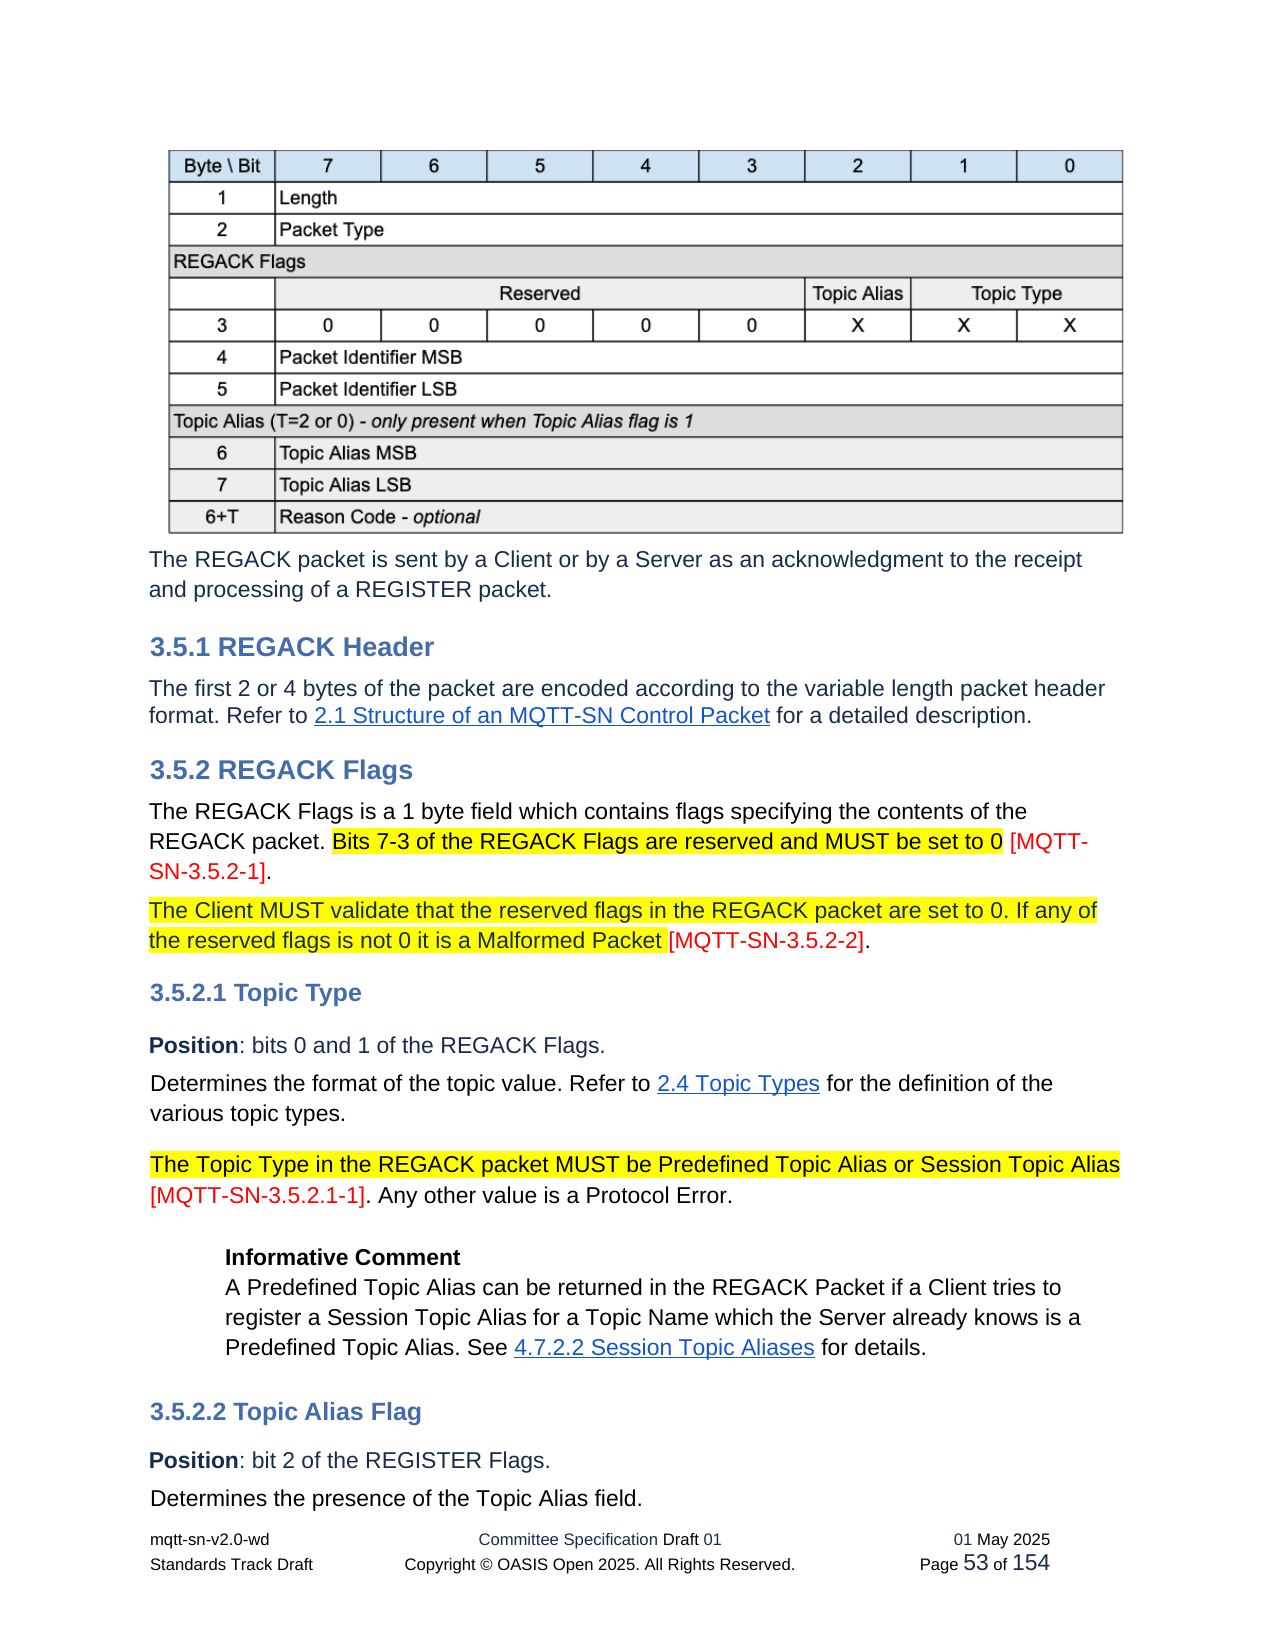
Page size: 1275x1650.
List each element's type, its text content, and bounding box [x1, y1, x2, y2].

text The Client MUST validate that the reserved flags in the REGACK packet are set to 0. If any of the reserved flags is not 0 it is a Malformed Packet [MQTT-SN-3.5.2-2]. [148, 897, 1124, 953]
text The REGACK Flags is a 1 byte field which contains flags specifying the contents of the REGACK packet. Bits 7-3 of the REGACK Flags are reserved and MUST be set to 0 [MQTT-SN-3.5.2-1]. [148, 798, 1124, 884]
subtitle 3.5.2.1 Topic Type [150, 978, 1124, 1007]
text The REGACK packet is sent by a Client or by a Server as an acknowledgment to the receipt and processing of a REGISTER packet. [148, 546, 1124, 602]
subtitle 3.5.2.2 Topic Alias Flag [150, 1396, 1124, 1425]
text The first 2 or 4 bytes of the packet are encoded according to the variable length packet header format. Refer to 2.1 Structure of an MQTT-SN Control Packet for a detailed description. [148, 675, 1124, 728]
subtitle 3.5.1 REGACK Header [150, 631, 1124, 662]
text Determines the format of the topic value. Refer to 2.4 Topic Types for the definition of the various topic types. [150, 1070, 1124, 1127]
subtitle 3.5.2 REGACK Flags [150, 754, 1124, 785]
text A Predefined Topic Alias can be returned in the REGACK Packet if a Client tries to register a Session Topic Alias for a Topic Name which the Server already knows is a Predefined Topic Alias. See 4.7.2.2 Session Topic Aliases for details. [225, 1274, 1124, 1361]
text Informative Comment [225, 1244, 1124, 1270]
text Determines the presence of the Topic Alias field. [150, 1485, 1124, 1512]
text Position: bit 2 of the REGISTER Flags. [148, 1447, 1124, 1473]
text Position: bits 0 and 1 of the REGACK Flags. [148, 1032, 1124, 1058]
text The Topic Type in the REGACK packet MUST be Predefined Topic Alias or Session Topic Alias [MQTT-SN-3.5.2.1-1]. Any other value is a Protocol Error. [150, 1151, 1124, 1208]
picture [148, 150, 1124, 534]
